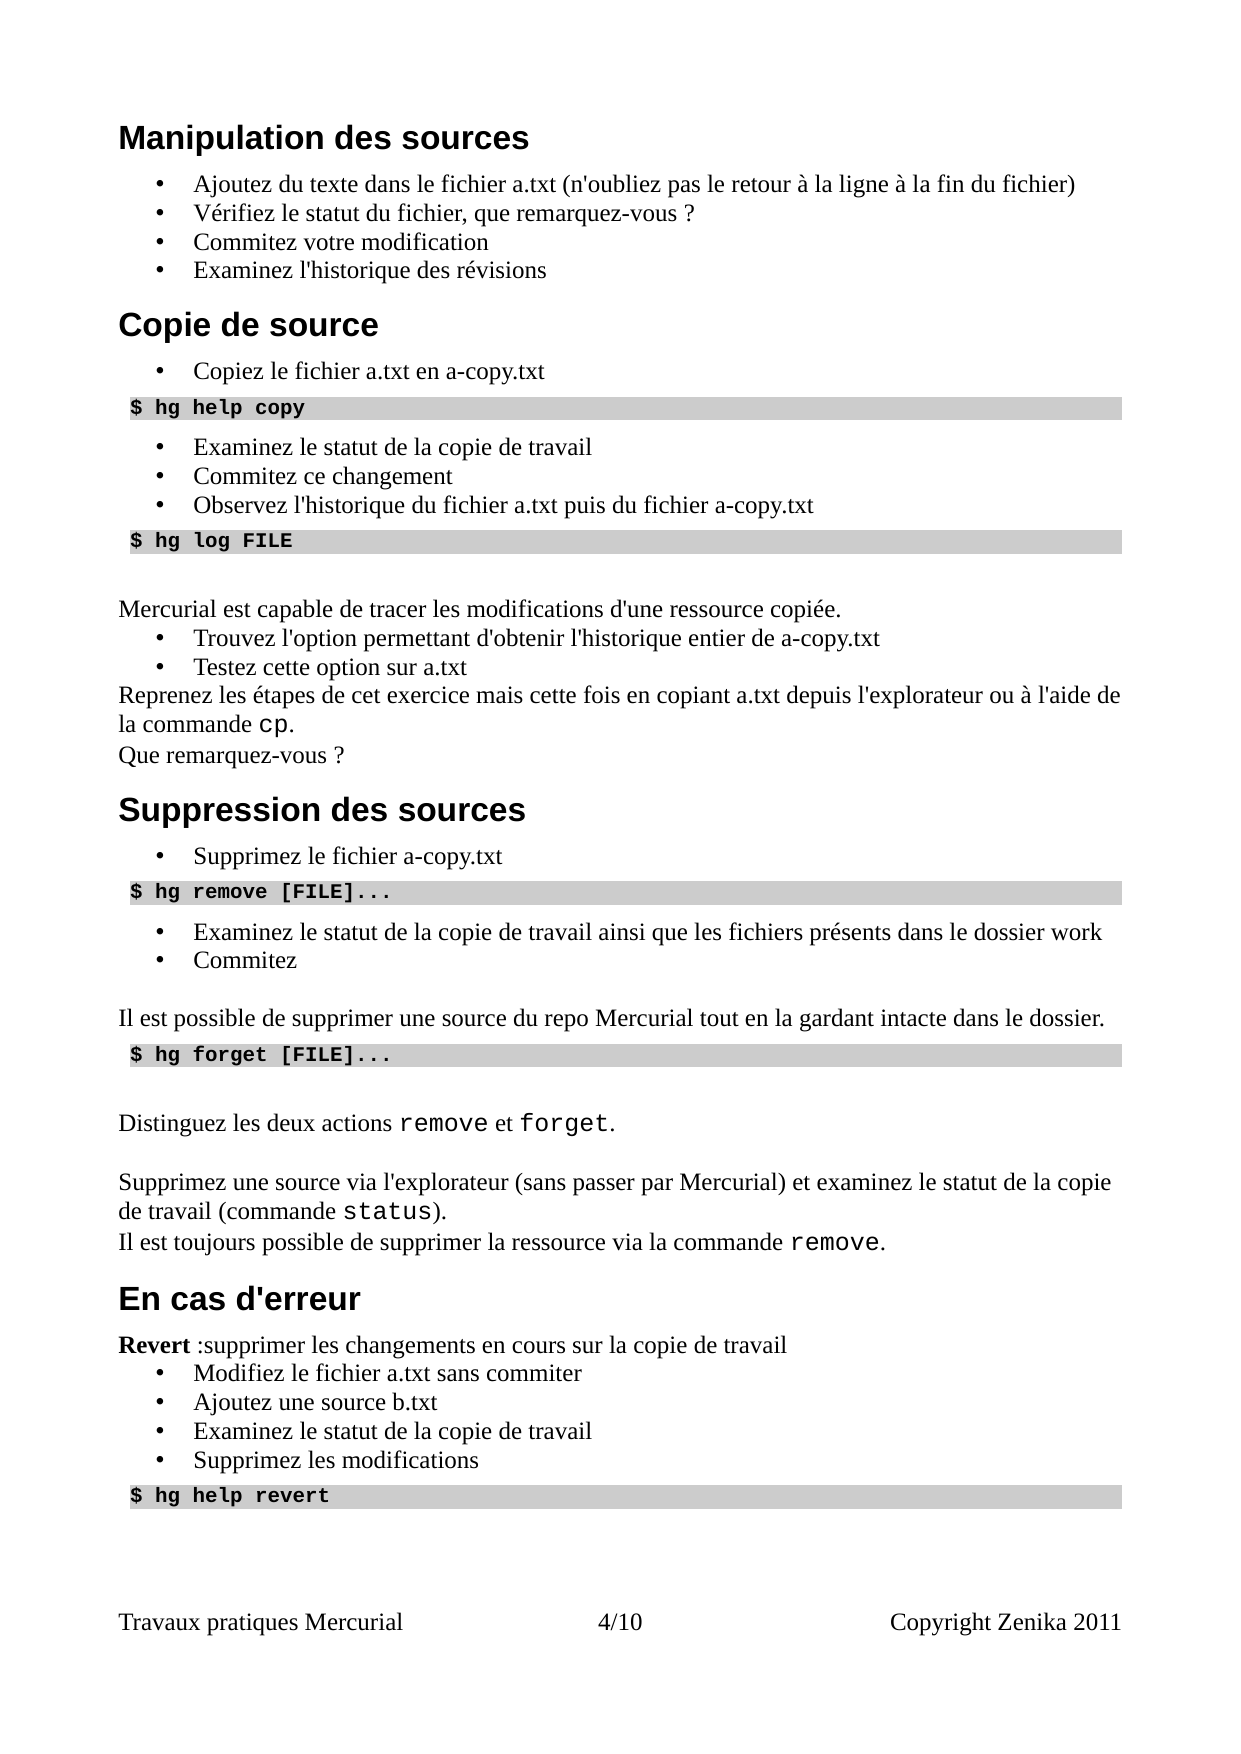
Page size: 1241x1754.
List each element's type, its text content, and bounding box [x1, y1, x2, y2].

subtitle Copie de source [118, 305, 1122, 344]
text $ hg help copy [130, 397, 1122, 420]
text Supprimez une source via l'explorateur (sans passer par Mercurial) et examinez le statut de la copie de travail (commande status). [118, 1167, 1122, 1227]
list Ajoutez une source b.txt [156, 1387, 1122, 1416]
text $ hg help revert [130, 1485, 1122, 1509]
list Vérifiez le statut du fichier, que remarquez-vous ? [156, 198, 1122, 227]
list Examinez l'historique des révisions [156, 256, 1122, 284]
list Examinez le statut de la copie de travail [156, 1416, 1122, 1445]
text Mercurial est capable de tracer les modifications d'une ressource copiée. [118, 594, 1122, 623]
text $ hg forget [FILE]... [130, 1044, 1122, 1067]
text Revert :supprimer les changements en cours sur la copie de travail [118, 1330, 1122, 1358]
text $ hg log FILE [130, 530, 1122, 554]
subtitle Suppression des sources [118, 790, 1122, 828]
list Supprimez le fichier a-copy.txt [156, 841, 1122, 870]
list Examinez le statut de la copie de travail ainsi que les fichiers présents dans le dossier work [156, 917, 1122, 946]
list Modifiez le fichier a.txt sans commiter [156, 1358, 1122, 1387]
list Supprimez les modifications [156, 1445, 1122, 1473]
list Trouvez l'option permettant d'obtenir l'historique entier de a-copy.txt [156, 623, 1122, 652]
list Copiez le fichier a.txt en a-copy.txt [156, 356, 1122, 385]
text Il est possible de supprimer une source du repo Mercurial tout en la gardant intacte dans le dossier. [118, 1003, 1122, 1032]
list Commitez ce changement [156, 461, 1122, 490]
subtitle Manipulation des sources [118, 118, 1122, 157]
text $ hg remove [FILE]... [130, 881, 1122, 905]
list Ajoutez du texte dans le fichier a.txt (n'oubliez pas le retour à la ligne à la fin du fichier) [156, 169, 1122, 198]
list Observez l'historique du fichier a.txt puis du fichier a-copy.txt [156, 490, 1122, 518]
text Il est toujours possible de supprimer la ressource via la commande remove. [118, 1227, 1122, 1258]
list Commitez [156, 946, 1122, 974]
text Que remarquez-vous ? [118, 740, 1122, 769]
list Testez cette option sur a.txt [156, 652, 1122, 681]
text Reprenez les étapes de cet exercice mais cette fois en copiant a.txt depuis l'explorateur ou à l'aide de la commande cp. [118, 681, 1122, 740]
list Commitez votre modification [156, 227, 1122, 256]
text Distinguez les deux actions remove et forget. [118, 1108, 1122, 1139]
list Examinez le statut de la copie de travail [156, 432, 1122, 461]
subtitle En cas d'erreur [118, 1279, 1122, 1317]
